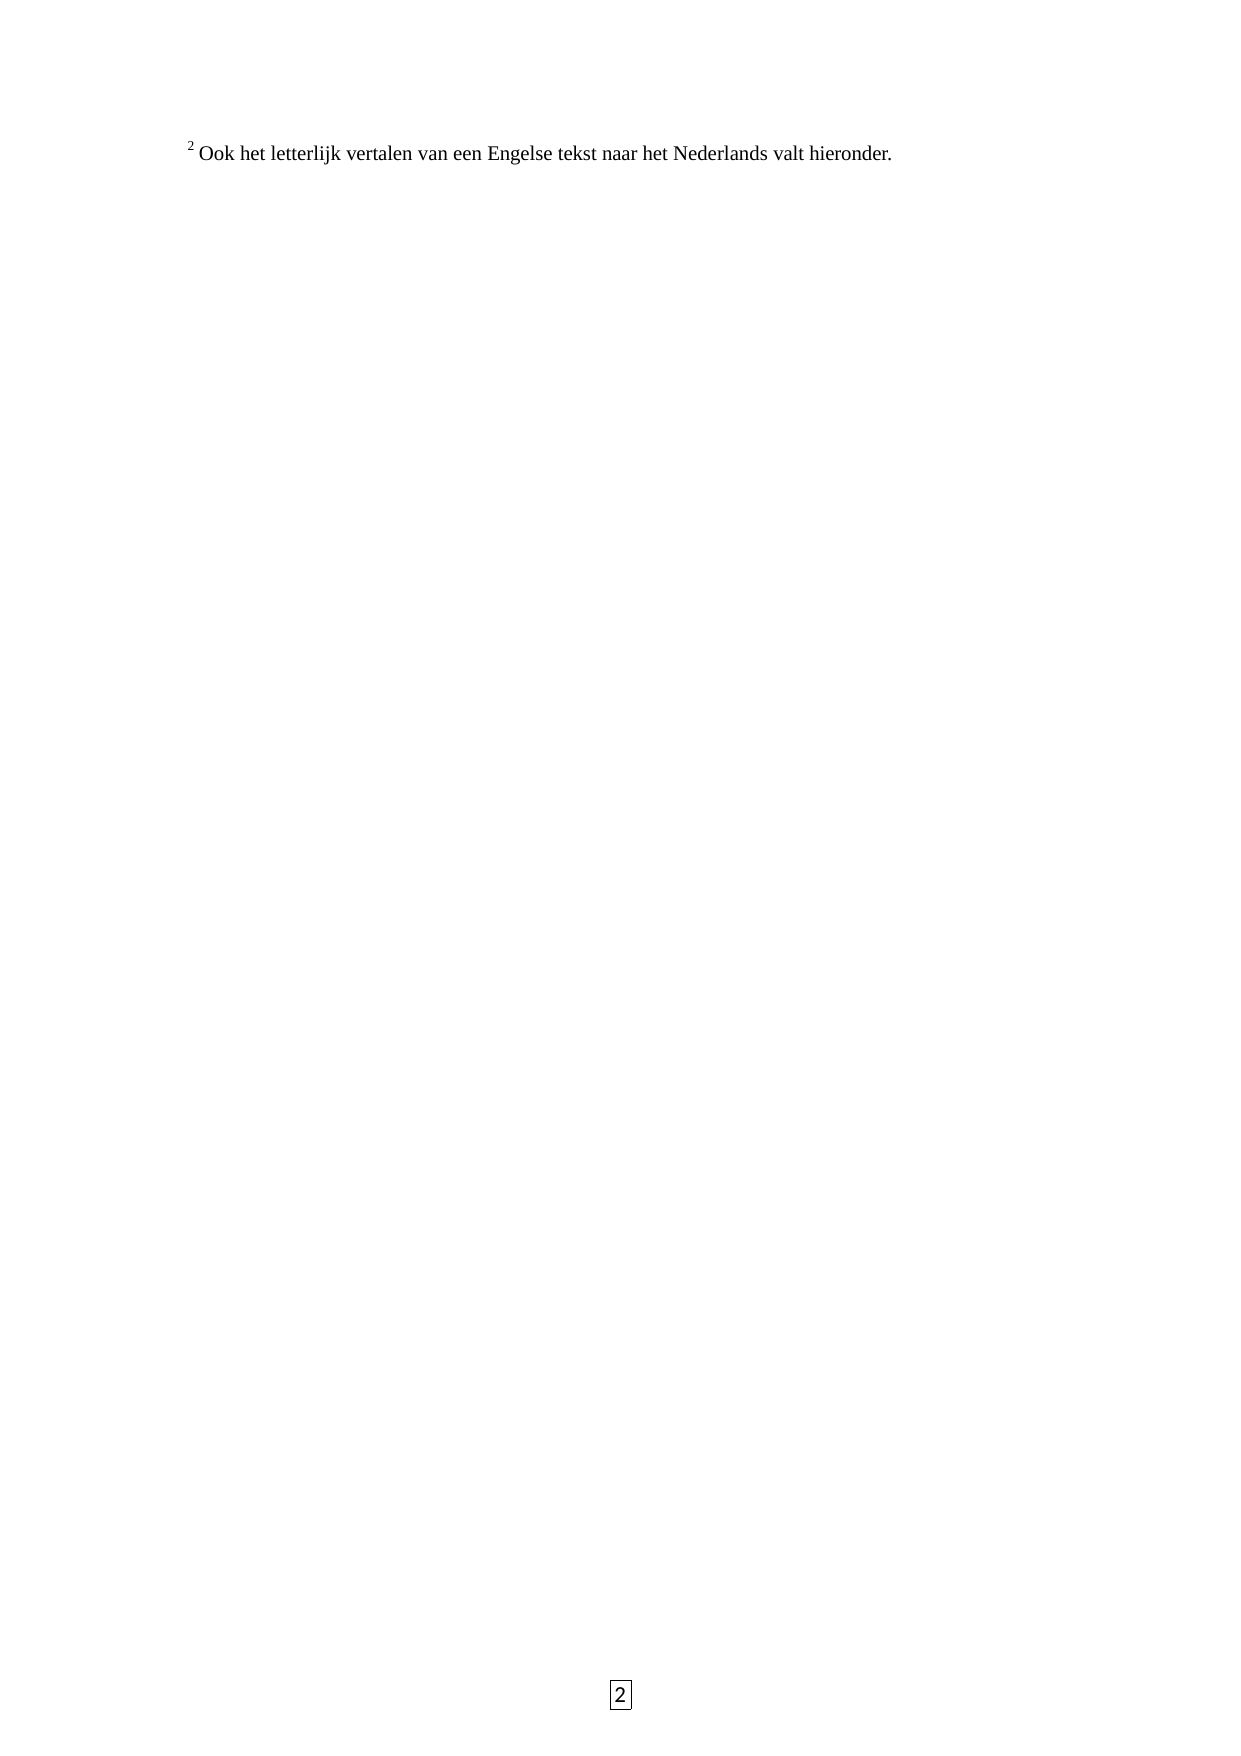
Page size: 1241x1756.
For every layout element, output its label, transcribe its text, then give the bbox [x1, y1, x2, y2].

text 2 Ook het letterlijk vertalen van een Engelse tekst naar het Nederlands valt hieronder. [187, 142, 1076, 166]
